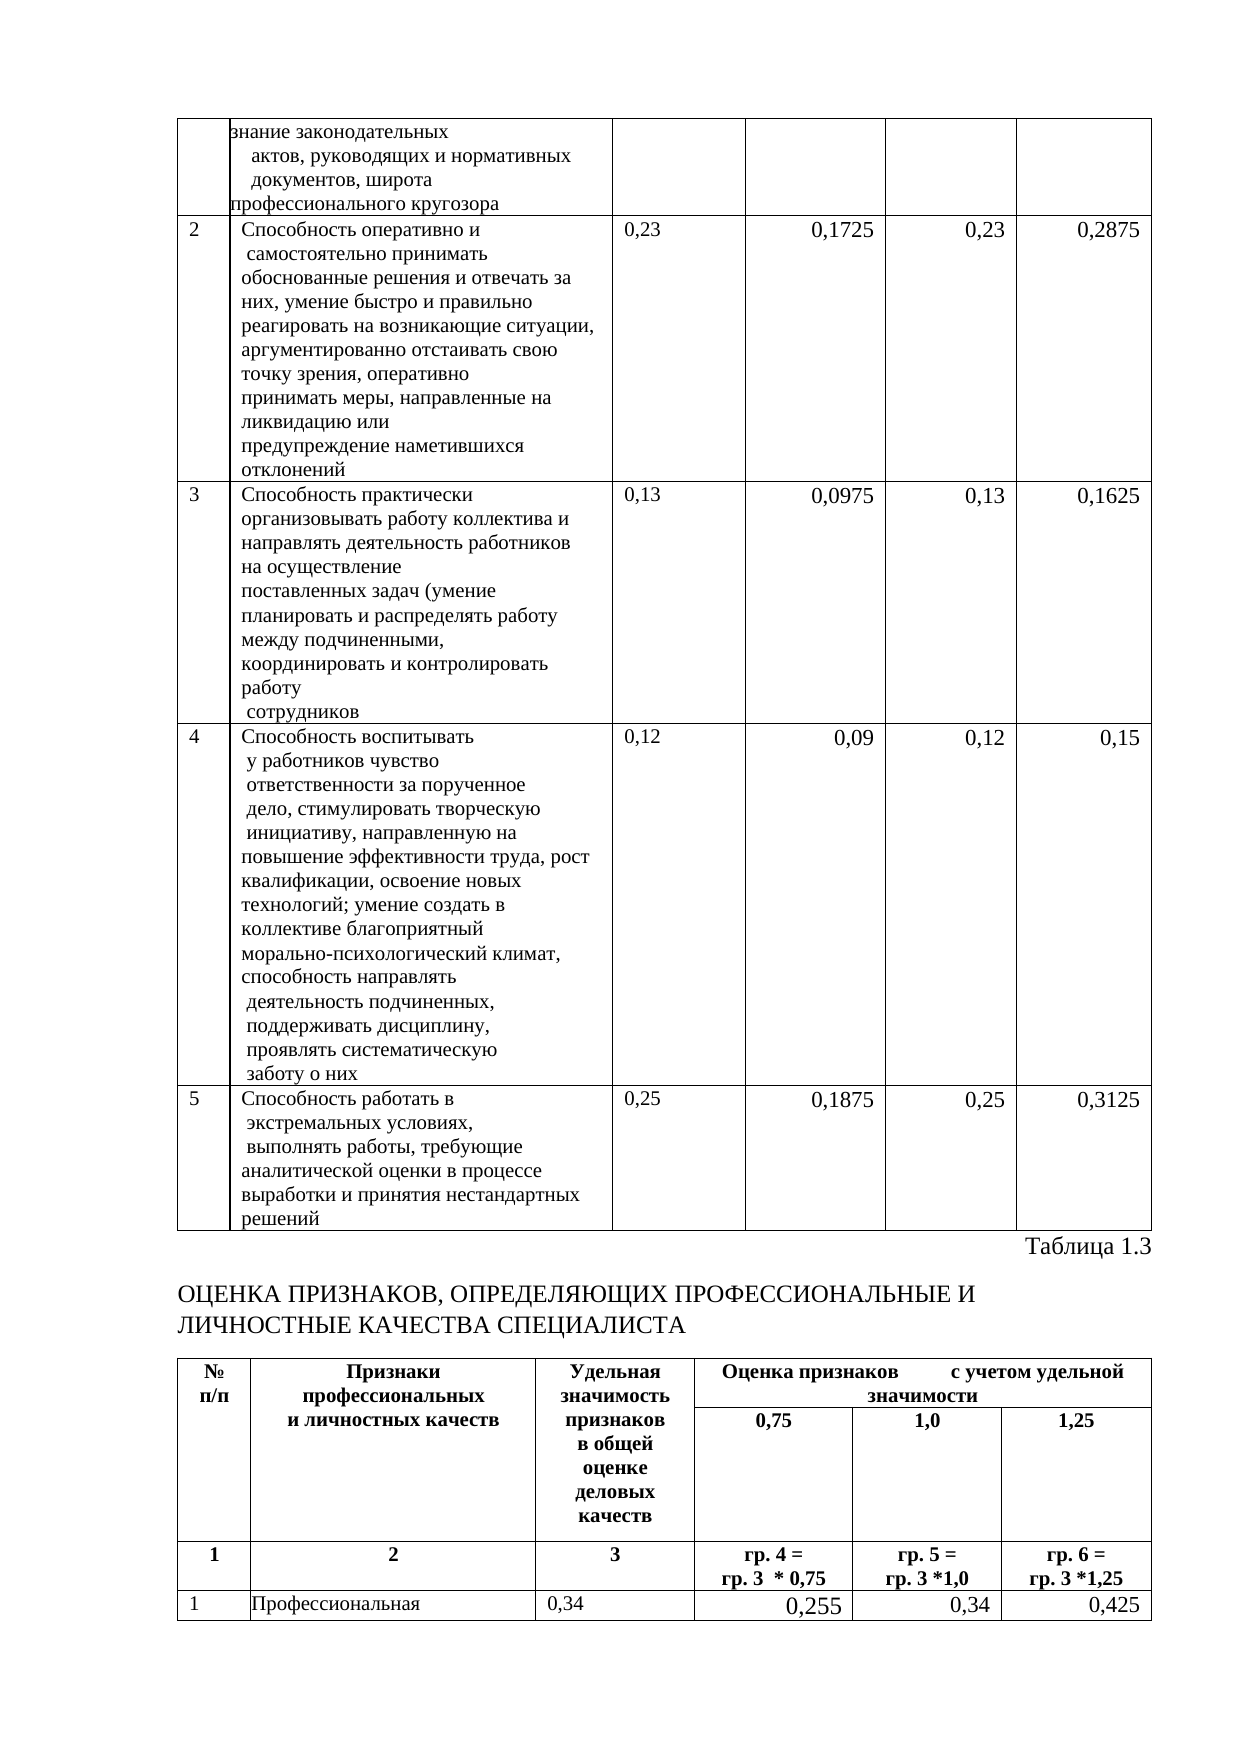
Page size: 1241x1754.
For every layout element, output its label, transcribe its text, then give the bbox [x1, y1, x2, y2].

table_header Признаки профессиональных и личностных качеств [251, 1359, 535, 1541]
table_cell 0,34 [536, 1591, 694, 1620]
table_cell 0,75 [695, 1408, 852, 1541]
table_cell 0,09 [746, 724, 885, 1085]
table_cell 0,1625 [1017, 482, 1151, 723]
table_cell 0,425 [1002, 1591, 1151, 1620]
table_cell 0,1875 [746, 1086, 885, 1230]
table_cell 1,25 [1002, 1408, 1151, 1541]
table_cell [613, 119, 745, 215]
table_cell 4 [178, 724, 229, 1085]
table_cell Способность практически организовывать работу коллектива и направлять деятельность работников на осуществление поставленных задач (умение планировать и распределять работу между подчиненными, координировать и контролировать работу сотрудников [231, 482, 612, 723]
table_cell 0,34 [853, 1591, 1001, 1620]
table_cell Профессиональная [251, 1591, 535, 1620]
table_cell 0,2875 [1017, 216, 1151, 481]
table_header Оценка признаков с учетом удельной значимости [695, 1359, 1151, 1407]
table_cell 0,23 [886, 216, 1016, 481]
table_cell 0,25 [613, 1086, 745, 1230]
text ОЦЕНКА ПРИЗНАКОВ, ОПРЕДЕЛЯЮЩИХ ПРОФЕССИОНАЛЬНЫЕ И ЛИЧНОСТНЫЕ КАЧЕСТВА СПЕЦИАЛИСТА [177, 1279, 1152, 1339]
table_cell 0,15 [1017, 724, 1151, 1085]
table_header № п/п [178, 1359, 250, 1541]
table_cell 0,13 [613, 482, 745, 723]
table_cell 0,1725 [746, 216, 885, 481]
table_cell 1 [178, 1591, 250, 1620]
table_cell Способность оперативно и самостоятельно принимать обоснованные решения и отвечать за них, умение быстро и правильно реагировать на возникающие ситуации, аргументированно отстаивать свою точку зрения, оперативно принимать меры, направленные на ликвидацию или предупреждение наметившихся отклонений [231, 216, 612, 481]
table_cell 5 [178, 1086, 229, 1230]
table_cell [886, 119, 1016, 215]
table_cell 3 [178, 482, 229, 723]
table_cell гр. 6 = гр. 3 *1,25 [1002, 1542, 1151, 1590]
table_cell гр. 5 = гр. 3 *1,0 [853, 1542, 1001, 1590]
table_cell гр. 4 = гр. 3 * 0,75 [695, 1542, 852, 1590]
table_cell [178, 119, 229, 215]
table_cell знание законодательных актов, руководящих и нормативных документов, широта профессионального кругозора [231, 119, 612, 215]
table_cell 0,255 [695, 1591, 852, 1620]
table_cell 2 [178, 216, 229, 481]
table_cell [1017, 119, 1151, 215]
table_cell 1 [178, 1542, 250, 1590]
table_cell [746, 119, 885, 215]
text Таблица 1.3 [177, 1231, 1152, 1260]
table_cell 0,3125 [1017, 1086, 1151, 1230]
table_cell 0,12 [886, 724, 1016, 1085]
table_header Удельная значимость признаков в общей оценке деловых качеств [536, 1359, 694, 1541]
table_cell 0,12 [613, 724, 745, 1085]
table_cell 0,0975 [746, 482, 885, 723]
table_cell Способность воспитывать у работников чувство ответственности за порученное дело, стимулировать творческую инициативу, направленную на повышение эффективности труда, рост квалификации, освоение новых технологий; умение создать в коллективе благоприятный морально-психологический климат, способность направлять деятельность подчиненных, поддерживать дисциплину, проявлять систематическую заботу о них [231, 724, 612, 1085]
table_cell 2 [251, 1542, 535, 1590]
table_cell 0,13 [886, 482, 1016, 723]
table_cell 1,0 [853, 1408, 1001, 1541]
table_cell 3 [536, 1542, 694, 1590]
table_cell Способность работать в экстремальных условиях, выполнять работы, требующие аналитической оценки в процессе выработки и принятия нестандартных решений [231, 1086, 612, 1230]
table_cell 0,25 [886, 1086, 1016, 1230]
table_cell 0,23 [613, 216, 745, 481]
